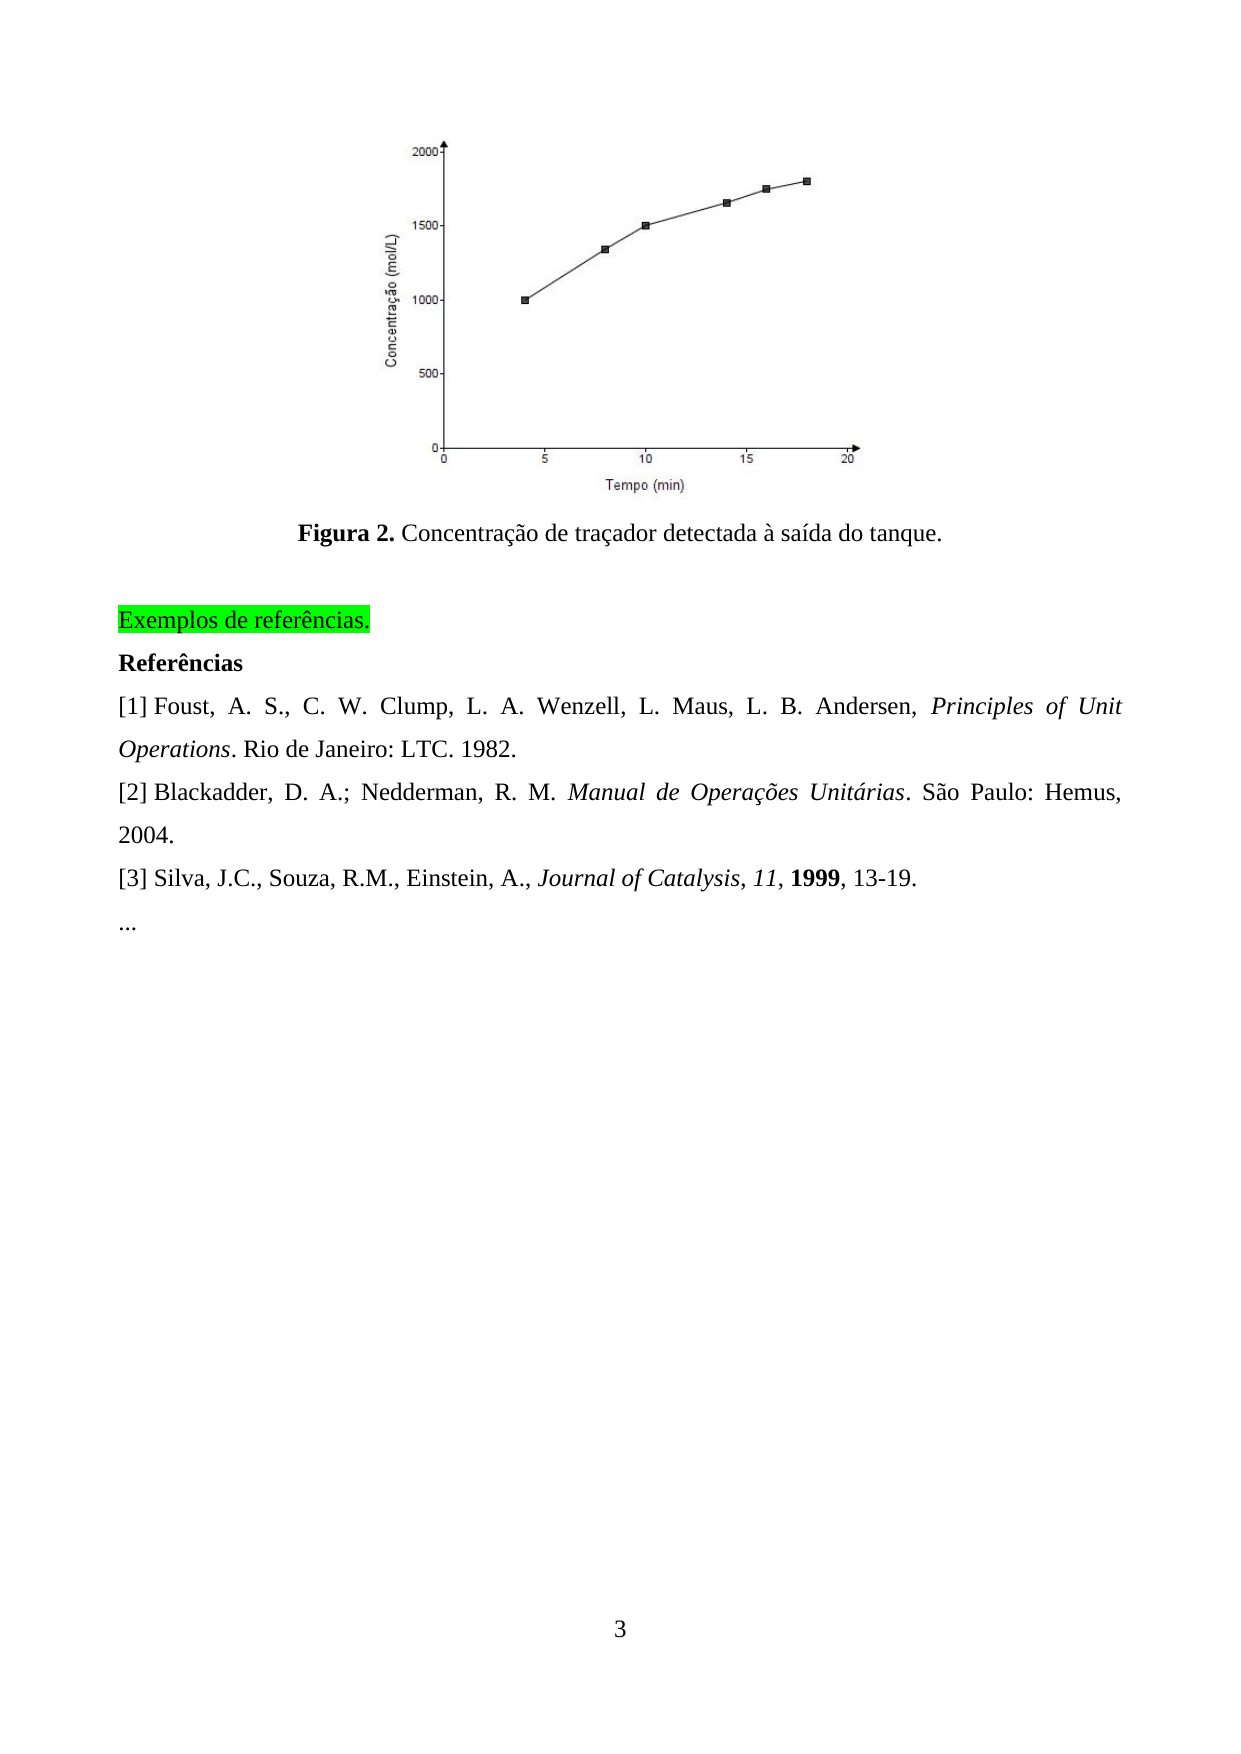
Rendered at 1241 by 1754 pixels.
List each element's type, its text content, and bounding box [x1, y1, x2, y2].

text [1] Foust, A. S., C. W. Clump, L. A. Wenzell, L. Maus, L. B. Andersen, Principles of Unit Operations. Rio de Janeiro: LTC. 1982. [118, 691, 1122, 763]
picture [371, 130, 869, 504]
text Figura 2. Concentração de traçador detectada à saída do tanque. [118, 518, 1122, 547]
text ... [118, 907, 1122, 935]
text Exemplos de referências. [118, 605, 1122, 633]
text [3] Silva, J.C., Souza, R.M., Einstein, A., Journal of Catalysis, 11, 1999, 13-19. [118, 863, 1122, 892]
text [2] Blackadder, D. A.; Nedderman, R. M. Manual de Operações Unitárias. São Paulo: Hemus, 2004. [118, 777, 1122, 849]
text Referências [118, 648, 1122, 677]
